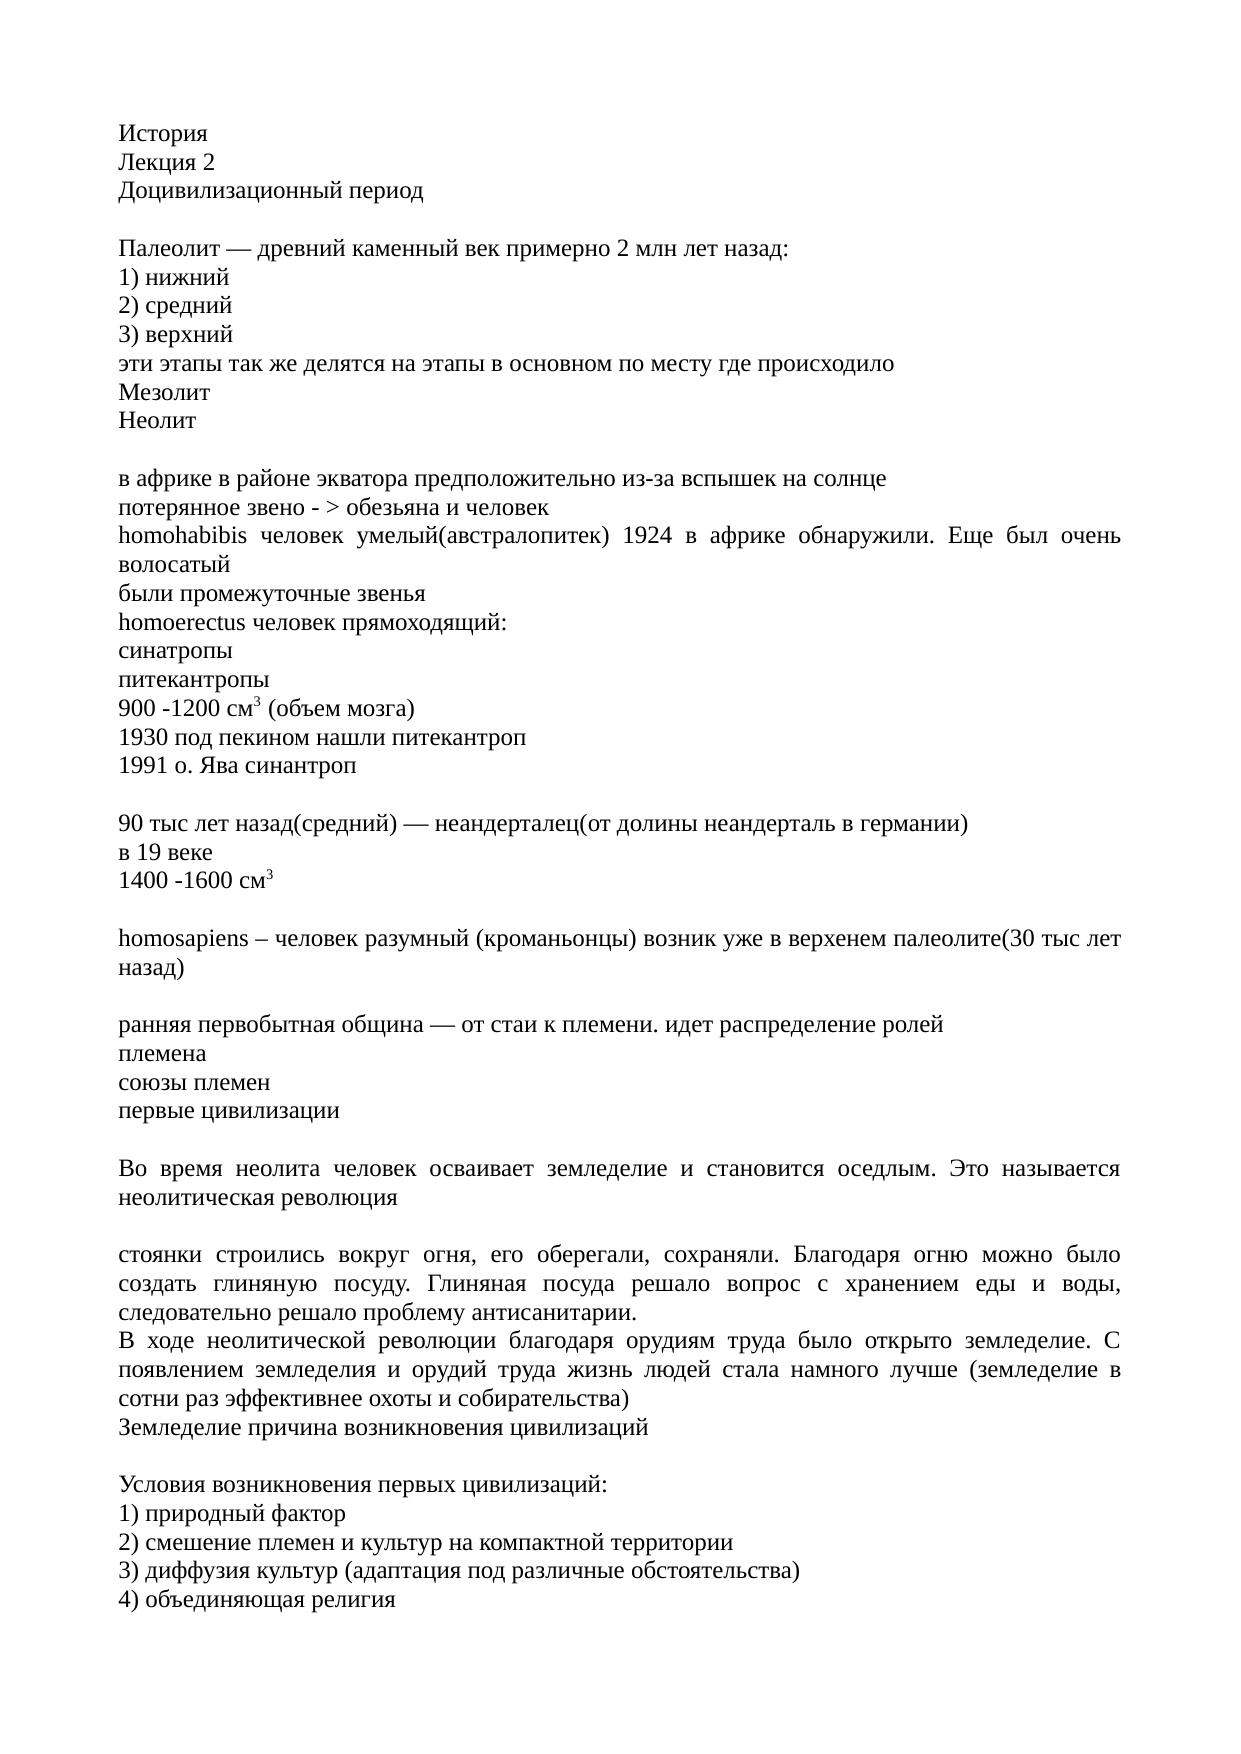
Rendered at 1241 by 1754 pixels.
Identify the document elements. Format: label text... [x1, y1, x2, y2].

text Во время неолита человек осваивает земледелие и становится оседлым. Это называется неолитическая революция [118, 1153, 1122, 1211]
text homoerectus человек прямоходящий: [118, 607, 1122, 636]
text homohabibis человек умелый(австралопитек) 1924 в африке обнаружили. Еще был очень волосатый [118, 521, 1122, 578]
text 1930 под пекином нашли питекантроп [118, 722, 1122, 751]
text 1400 -1600 см3 [118, 866, 1122, 894]
text племена [118, 1038, 1122, 1067]
text эти этапы так же делятся на этапы в основном по месту где происходило [118, 348, 1122, 377]
text 900 -1200 см3 (объем мозга) [118, 693, 1122, 722]
text 3) верхний [118, 319, 1122, 348]
text 90 тыс лет назад(средний) — неандерталец(от долины неандерталь в германии) [118, 808, 1122, 837]
text в 19 веке [118, 837, 1122, 866]
text 3) диффузия культур (адаптация под различные обстоятельства) [118, 1556, 1122, 1584]
text 1) природный фактор [118, 1498, 1122, 1527]
text питекантропы [118, 664, 1122, 693]
text homosapiens – человек разумный (кроманьонцы) возник уже в верхенем палеолите(30 тыс лет назад) [118, 923, 1122, 981]
text Лекция 2 [118, 147, 1122, 176]
text 2) смешение племен и культур на компактной территории [118, 1527, 1122, 1556]
text Неолит [118, 406, 1122, 434]
text Доцивилизационный период [118, 176, 1122, 204]
text 1991 о. Ява синантроп [118, 751, 1122, 779]
text 4) объединяющая религия [118, 1584, 1122, 1613]
text 1) нижний [118, 262, 1122, 291]
text Земледелие причина возникновения цивилизаций [118, 1412, 1122, 1441]
text потерянное звено - > обезьяна и человек [118, 492, 1122, 521]
text ранняя первобытная община — от стаи к племени. идет распределение ролей [118, 1009, 1122, 1038]
text 2) средний [118, 291, 1122, 319]
text В ходе неолитической революции благодаря орудиям труда было открыто земледелие. С появлением земледелия и орудий труда жизнь людей стала намного лучше (земледелие в сотни раз эффективнее охоты и собирательства) [118, 1326, 1122, 1412]
text союзы племен [118, 1067, 1122, 1096]
text первые цивилизации [118, 1096, 1122, 1124]
text Условия возникновения первых цивилизаций: [118, 1469, 1122, 1498]
text Палеолит — древний каменный век примерно 2 млн лет назад: [118, 233, 1122, 262]
text были промежуточные звенья [118, 578, 1122, 607]
text Мезолит [118, 377, 1122, 406]
text в африке в районе экватора предположительно из-за вспышек на солнце [118, 463, 1122, 492]
text История [118, 118, 1122, 147]
text стоянки строились вокруг огня, его оберегали, сохраняли. Благодаря огню можно было создать глиняную посуду. Глиняная посуда решало вопрос с хранением еды и воды, следовательно решало проблему антисанитарии. [118, 1239, 1122, 1326]
text синатропы [118, 636, 1122, 664]
